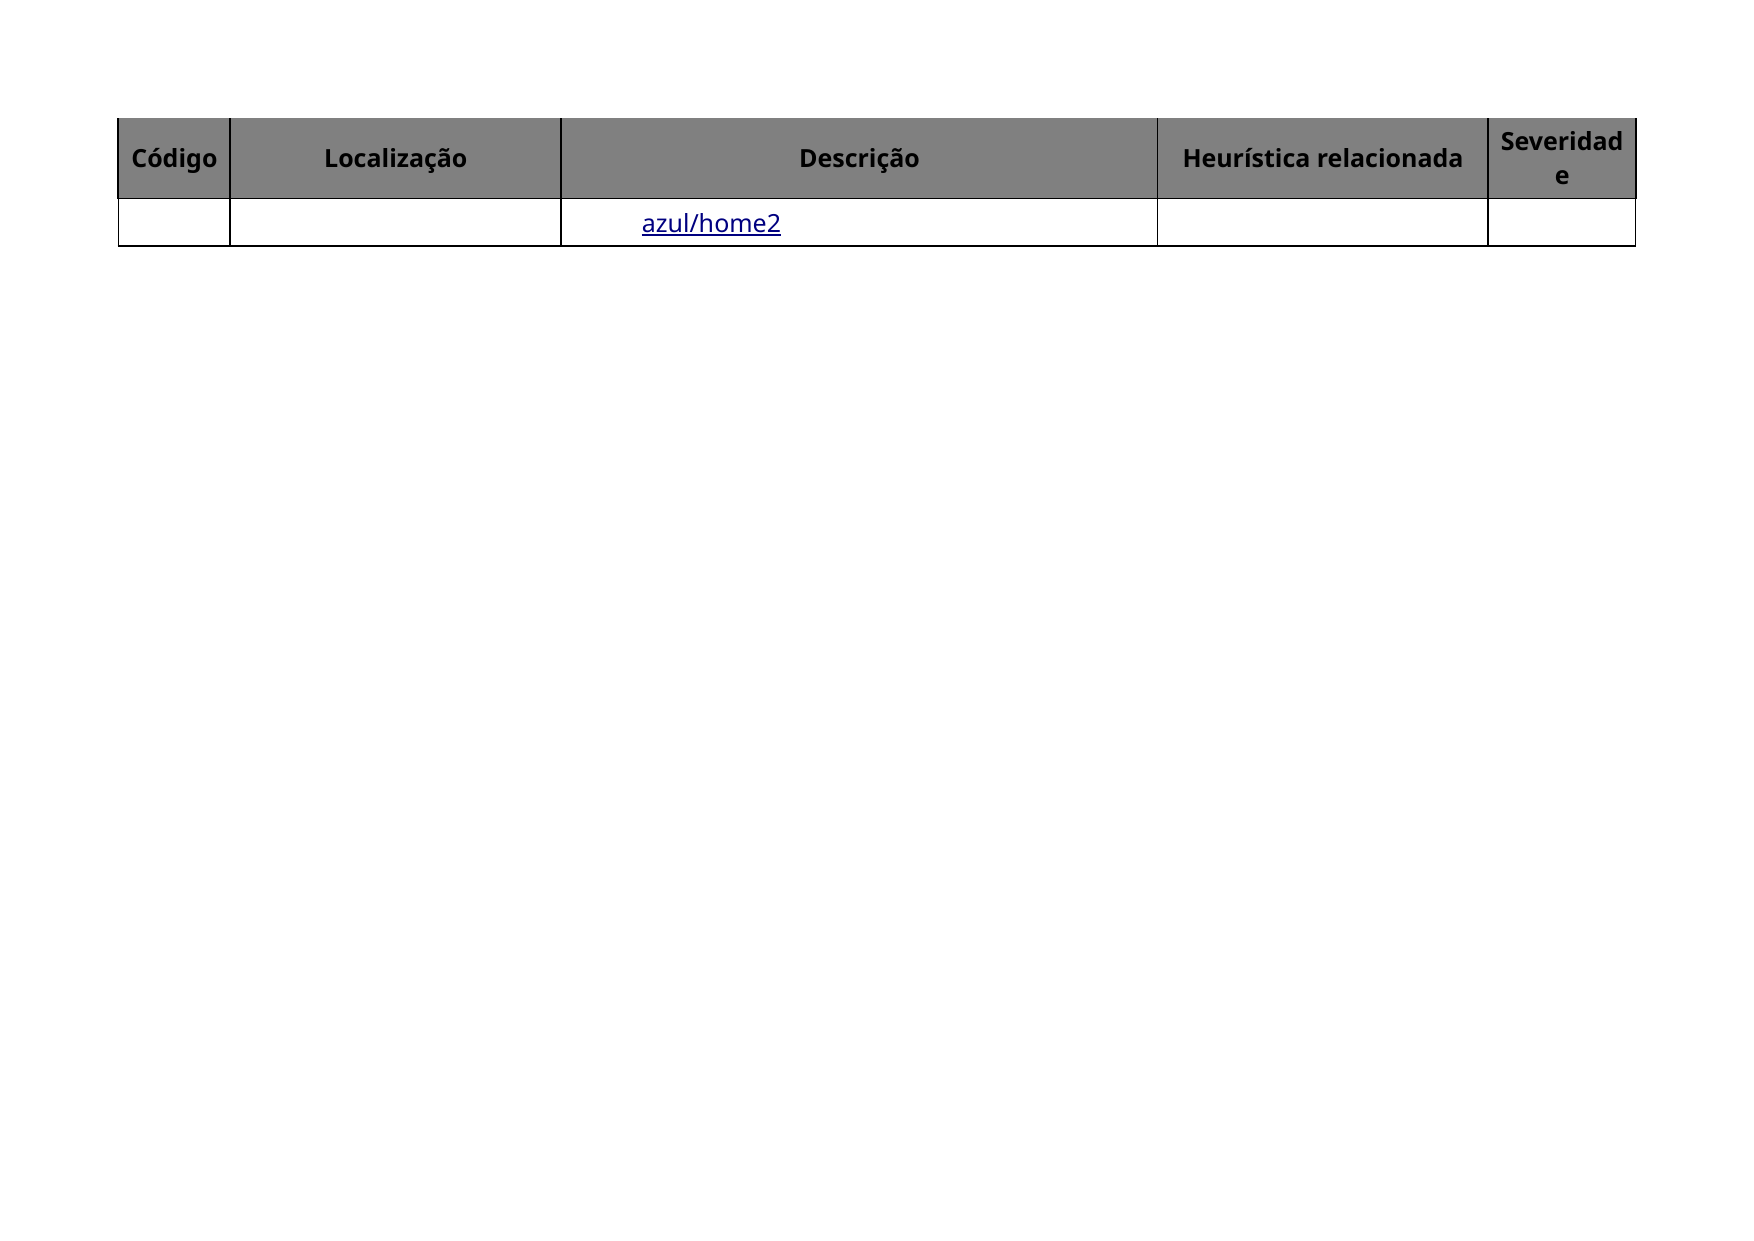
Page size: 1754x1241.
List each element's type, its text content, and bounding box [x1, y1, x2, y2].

table_header Descrição [562, 118, 1157, 198]
table_header Heurística relacionada [1158, 118, 1487, 198]
table_header Código [119, 118, 229, 198]
table_header Severidade [1489, 118, 1635, 198]
table_header Localização [231, 118, 560, 198]
table_cell [1158, 199, 1487, 245]
table_cell [1489, 199, 1635, 245]
table_cell [231, 199, 560, 245]
table_cell [119, 199, 229, 245]
table_cell azul/home2 [562, 199, 1157, 245]
